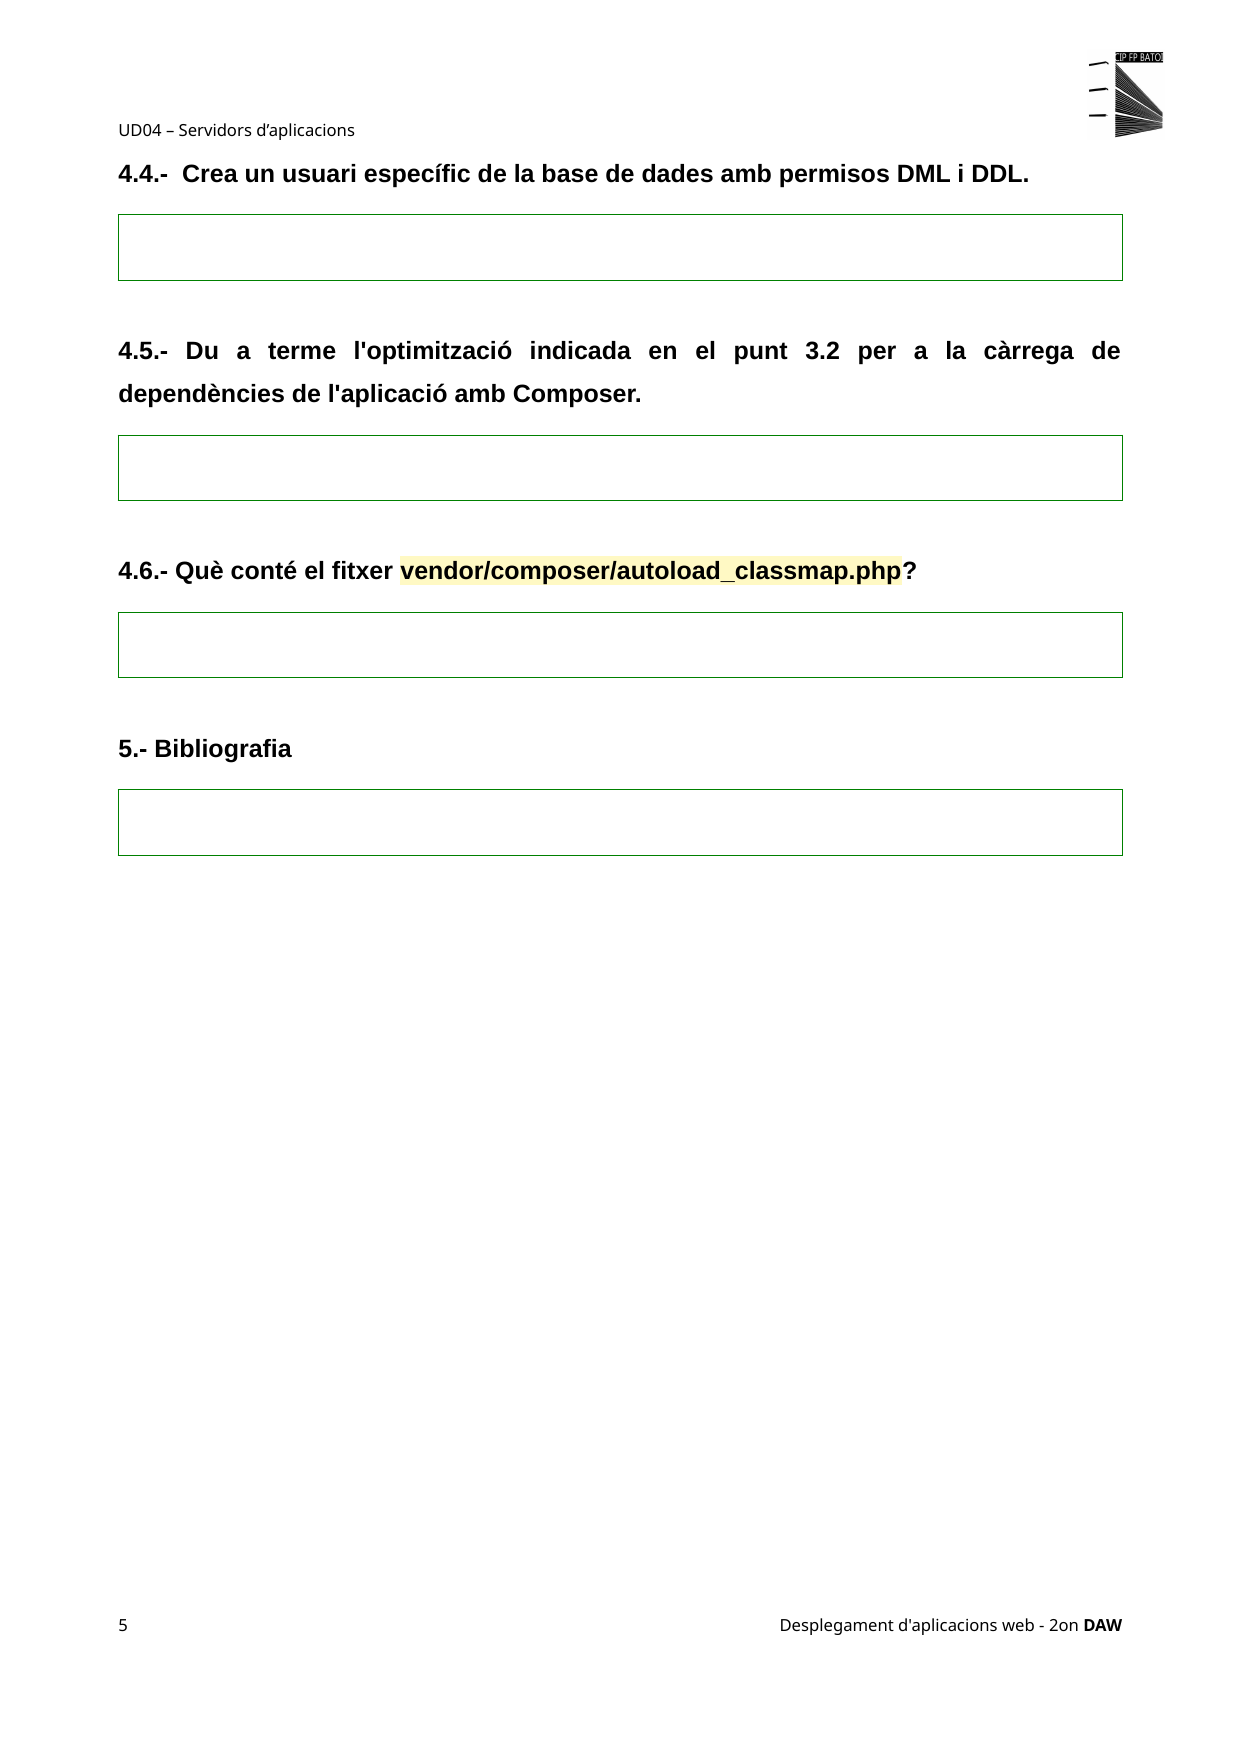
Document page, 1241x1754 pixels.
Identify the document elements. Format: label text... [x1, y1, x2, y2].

table_header [119, 436, 1122, 500]
table_header [119, 215, 1122, 279]
text 4.4.- Crea un usuari específic de la base de dades amb permisos DML i DDL. [118, 158, 1122, 187]
table_header [119, 790, 1122, 854]
text 4.6.- Què conté el fitxer vendor/composer/autoload_classmap.php? [118, 556, 1122, 585]
picture [1087, 49, 1165, 140]
text 4.5.- Du a terme l'optimització indicada en el punt 3.2 per a la càrrega de dependències de l'aplicació amb Composer. [118, 336, 1122, 408]
table_header [119, 613, 1122, 677]
text 5.- Bibliografia [118, 733, 1122, 762]
